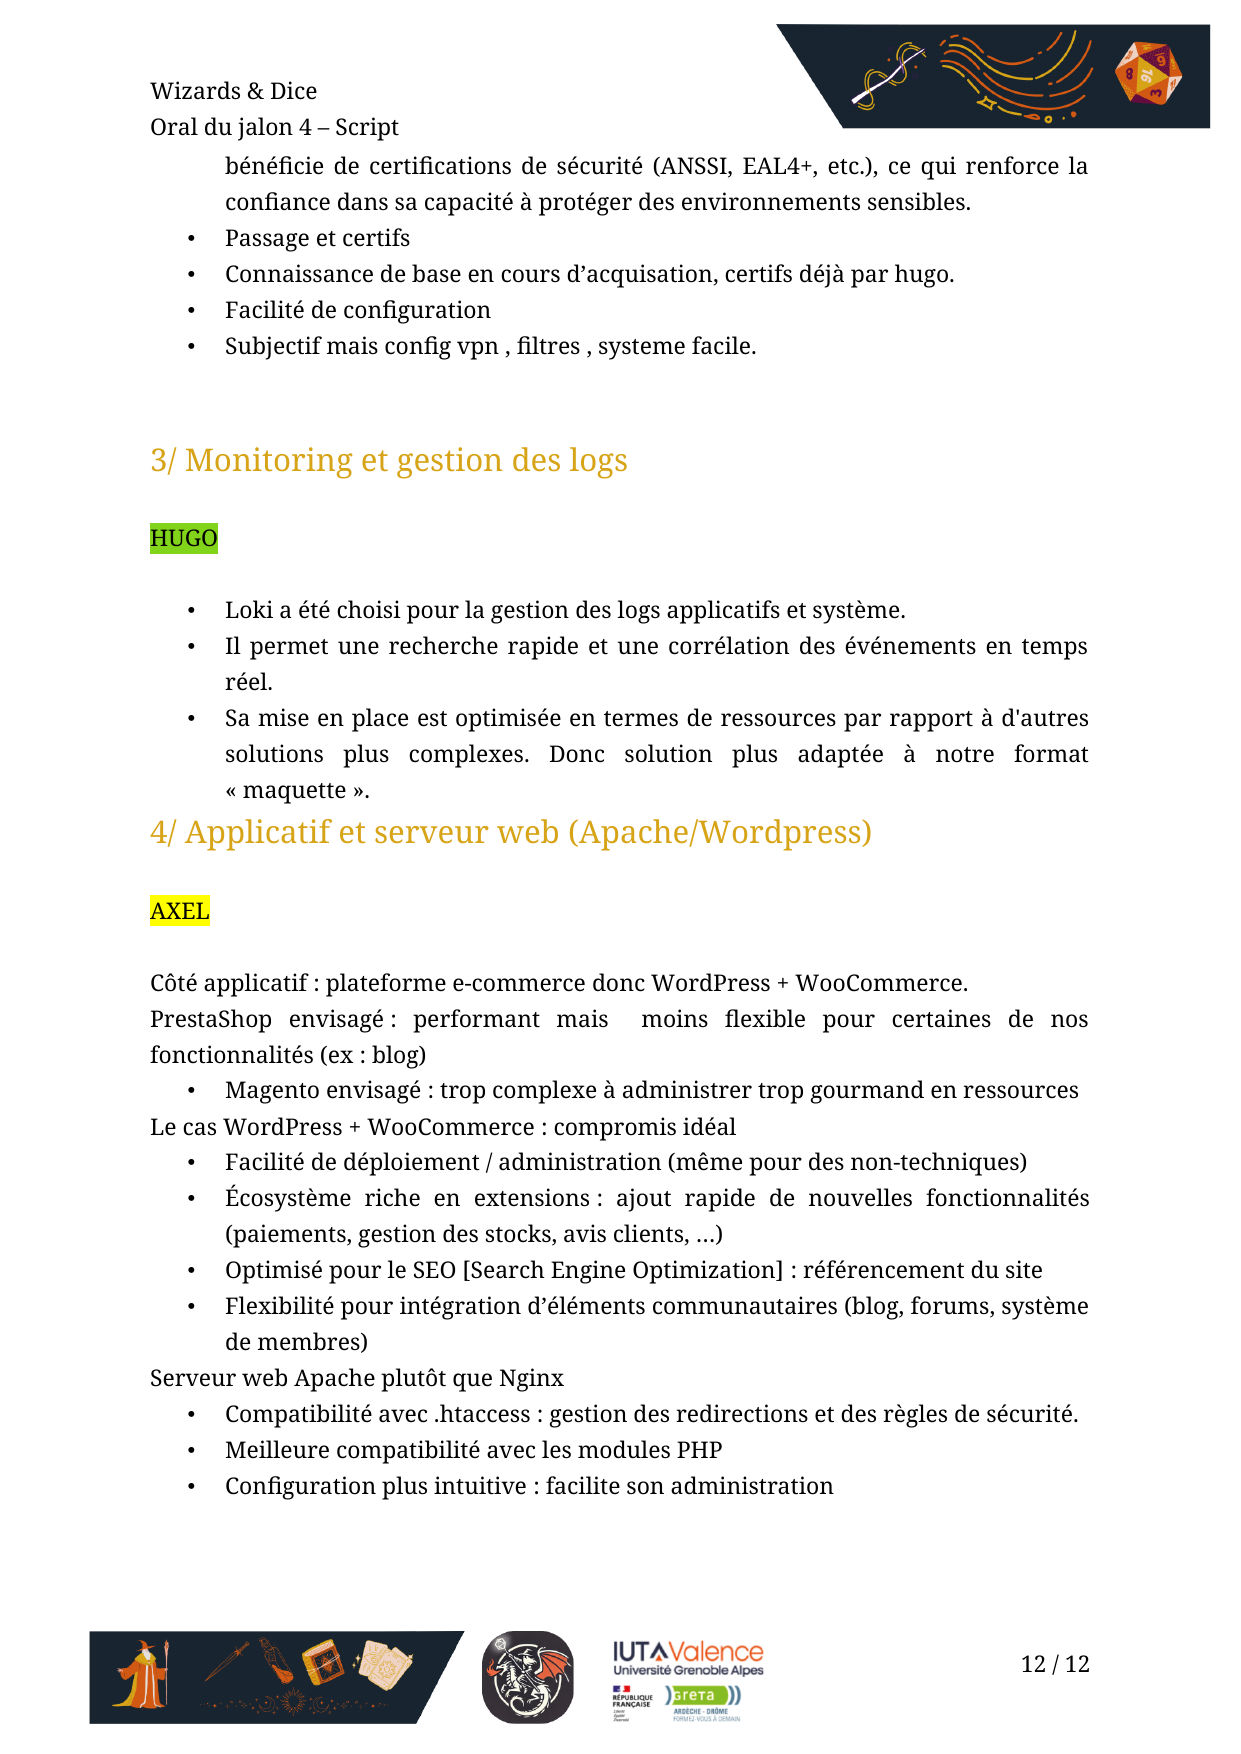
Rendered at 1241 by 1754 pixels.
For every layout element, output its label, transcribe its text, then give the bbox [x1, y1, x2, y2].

text AXEL [150, 895, 1090, 926]
list Sa mise en place est optimisée en termes de ressources par rapport à d'autres solutions plus complexes. Donc solution plus adaptée à notre format « maquette ». [187, 702, 1090, 805]
list Stormshield bénéficie de certifications de sécurité (ANSSI, EAL4+, etc.), ce qui renforce la confiance dans sa capacité à protéger des environnements sensibles. [187, 150, 1090, 217]
picture [81, 1620, 788, 1733]
text Le cas WordPress + WooCommerce : compromis idéal [150, 1110, 1090, 1142]
list Flexibilité pour intégration d’éléments communautaires (blog, forums, système de membres) [187, 1290, 1090, 1357]
list Écosystème riche en extensions : ajout rapide de nouvelles fonctionnalités (paiements, gestion des stocks, avis clients, …) [187, 1182, 1090, 1249]
list Facilité de configuration [187, 294, 1090, 325]
list Facilité de déploiement / administration (même pour des non-techniques) [187, 1146, 1090, 1178]
list Passage et certifs [187, 222, 1090, 253]
list Magento envisagé : trop complexe à administrer trop gourmand en ressources [187, 1074, 1090, 1106]
text PrestaShop envisagé : performant mais moins flexible pour certaines de nos fonctionnalités (ex : blog) [150, 1003, 1090, 1070]
list Configuration plus intuitive : facilite son administration [187, 1470, 1090, 1501]
text HUGO [150, 522, 1090, 554]
list Il permet une recherche rapide et une corrélation des événements en temps réel. [187, 630, 1090, 697]
list Subjectif mais config vpn , filtres , systeme facile. [187, 330, 1090, 361]
list Meilleure compatibilité avec les modules PHP [187, 1434, 1090, 1465]
subtitle Monitoring et gestion des logs [150, 437, 1090, 480]
list Optimisé pour le SEO [Search Engine Optimization] : référencement du site [187, 1254, 1090, 1285]
text Serveur web Apache plutôt que Nginx [150, 1362, 1090, 1393]
list Compatibilité avec .htaccess : gestion des redirections et des règles de sécurité. [187, 1398, 1090, 1429]
text Côté applicatif : plateforme e-commerce donc WordPress + WooCommerce. [150, 967, 1090, 998]
picture [771, 21, 1218, 131]
subtitle Applicatif et serveur web (Apache/Wordpress) [150, 810, 1090, 852]
list Connaissance de base en cours d’acquisation, certifs déjà par hugo. [187, 258, 1090, 289]
list Loki a été choisi pour la gestion des logs applicatifs et système. [187, 594, 1090, 626]
